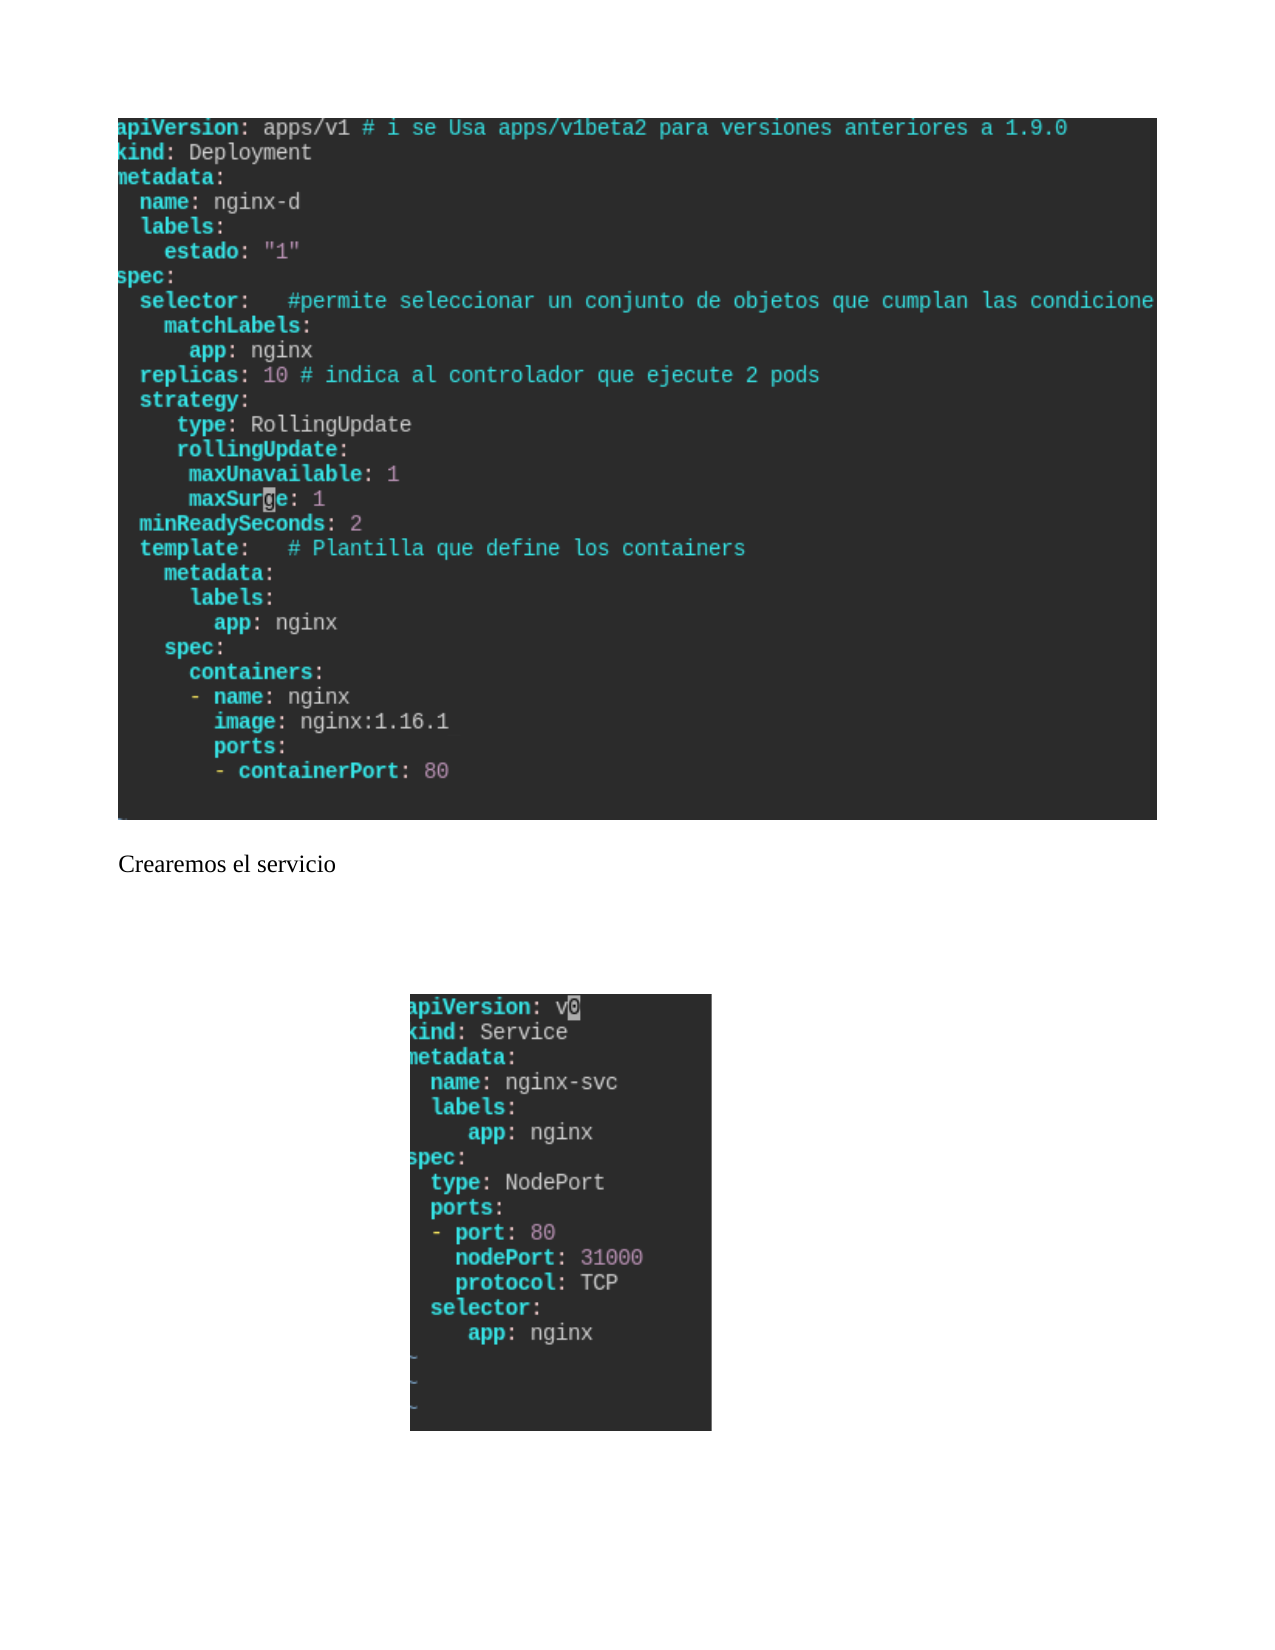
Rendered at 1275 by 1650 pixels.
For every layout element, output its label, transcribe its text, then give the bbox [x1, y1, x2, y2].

text Crearemos el servicio [118, 849, 1157, 877]
picture [118, 118, 1157, 820]
picture [410, 994, 712, 1431]
